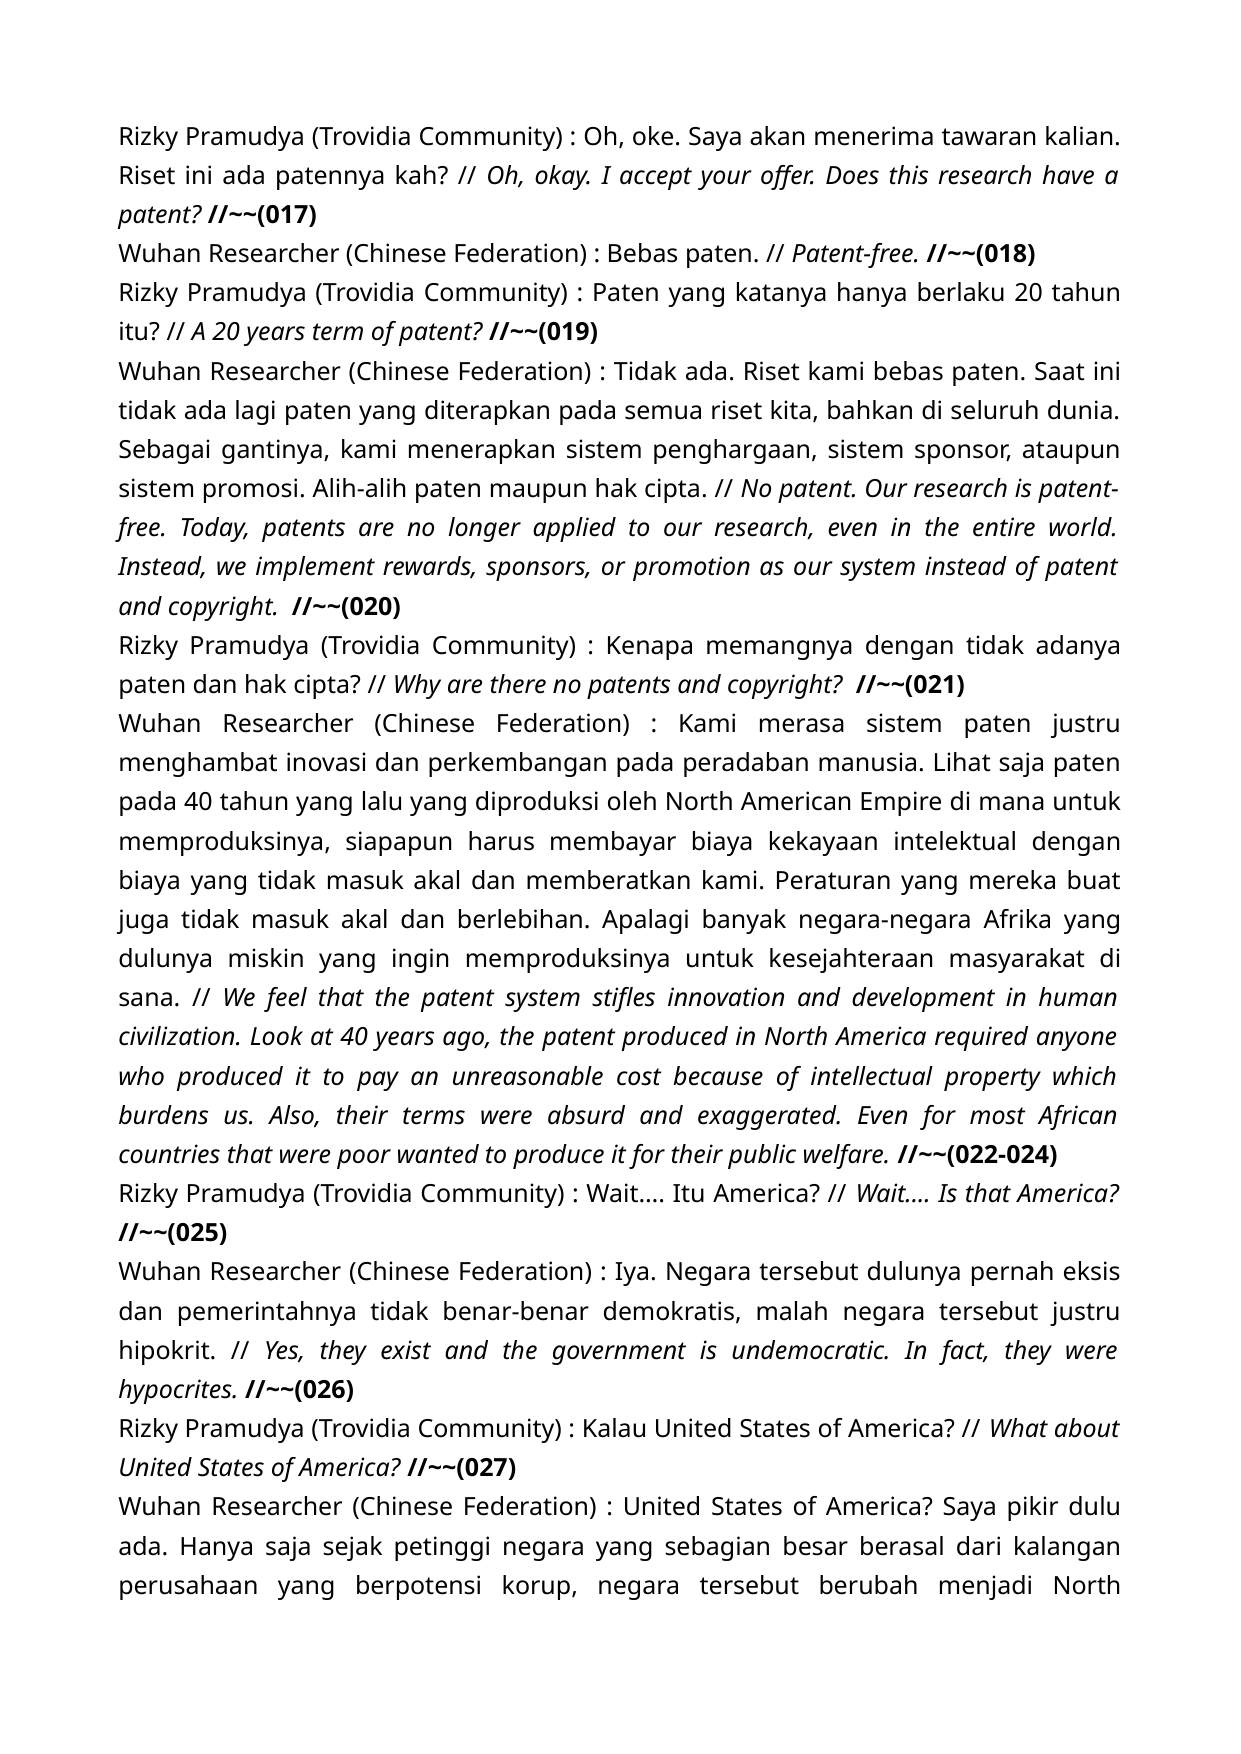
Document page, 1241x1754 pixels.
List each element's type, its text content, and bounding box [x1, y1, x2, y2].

text Wuhan Researcher (Chinese Federation) : Iya. Negara tersebut dulunya pernah eksis dan pemerintahnya tidak benar-benar demokratis, malah negara tersebut justru hipokrit. // Yes, they exist and the government is undemocratic. In fact, they were hypocrites. //~~(026) [118, 1254, 1122, 1406]
text Rizky Pramudya (Trovidia Community) : Oh, oke. Saya akan menerima tawaran kalian. Riset ini ada patennya kah? // Oh, okay. I accept your offer. Does this research have a patent? //~~(017) [118, 118, 1122, 231]
text Wuhan Researcher (Chinese Federation) : United States of America? Saya pikir dulu ada. Hanya saja sejak petinggi negara yang sebagian besar berasal dari kalangan perusahaan yang berpotensi korup, negara tersebut berubah menjadi North [118, 1489, 1122, 1601]
text Rizky Pramudya (Trovidia Community) : Paten yang katanya hanya berlaku 20 tahun itu? // A 20 years term of patent? //~~(019) [118, 275, 1122, 348]
text Wuhan Researcher (Chinese Federation) : Bebas paten. // Patent-free. //~~(018) [118, 236, 1122, 270]
text Rizky Pramudya (Trovidia Community) : Wait…. Itu America? // Wait.... Is that America? //~~(025) [118, 1176, 1122, 1249]
text Wuhan Researcher (Chinese Federation) : Kami merasa sistem paten justru menghambat inovasi dan perkembangan pada peradaban manusia. Lihat saja paten pada 40 tahun yang lalu yang diproduksi oleh North American Empire di mana untuk memproduksinya, siapapun harus membayar biaya kekayaan intelektual dengan biaya yang tidak masuk akal dan memberatkan kami. Peraturan yang mereka buat juga tidak masuk akal dan berlebihan. Apalagi banyak negara-negara Afrika yang dulunya miskin yang ingin memproduksinya untuk kesejahteraan masyarakat di sana. // We feel that the patent system stifles innovation and development in human civilization. Look at 40 years ago, the patent produced in North America required anyone who produced it to pay an unreasonable cost because of intellectual property which burdens us. Also, their terms were absurd and exaggerated. Even for most African countries that were poor wanted to produce it for their public welfare. //~~(022-024) [118, 706, 1122, 1171]
text Rizky Pramudya (Trovidia Community) : Kenapa memangnya dengan tidak adanya paten dan hak cipta? // Why are there no patents and copyright? //~~(021) [118, 627, 1122, 701]
text Wuhan Researcher (Chinese Federation) : Tidak ada. Riset kami bebas paten. Saat ini tidak ada lagi paten yang diterapkan pada semua riset kita, bahkan di seluruh dunia. Sebagai gantinya, kami menerapkan sistem penghargaan, sistem sponsor, ataupun sistem promosi. Alih-alih paten maupun hak cipta. // No patent. Our research is patent-free. Today, patents are no longer applied to our research, even in the entire world. Instead, we implement rewards, sponsors, or promotion as our system instead of patent and copyright. //~~(020) [118, 353, 1122, 622]
text Rizky Pramudya (Trovidia Community) : Kalau United States of America? // What about United States of America? //~~(027) [118, 1411, 1122, 1484]
